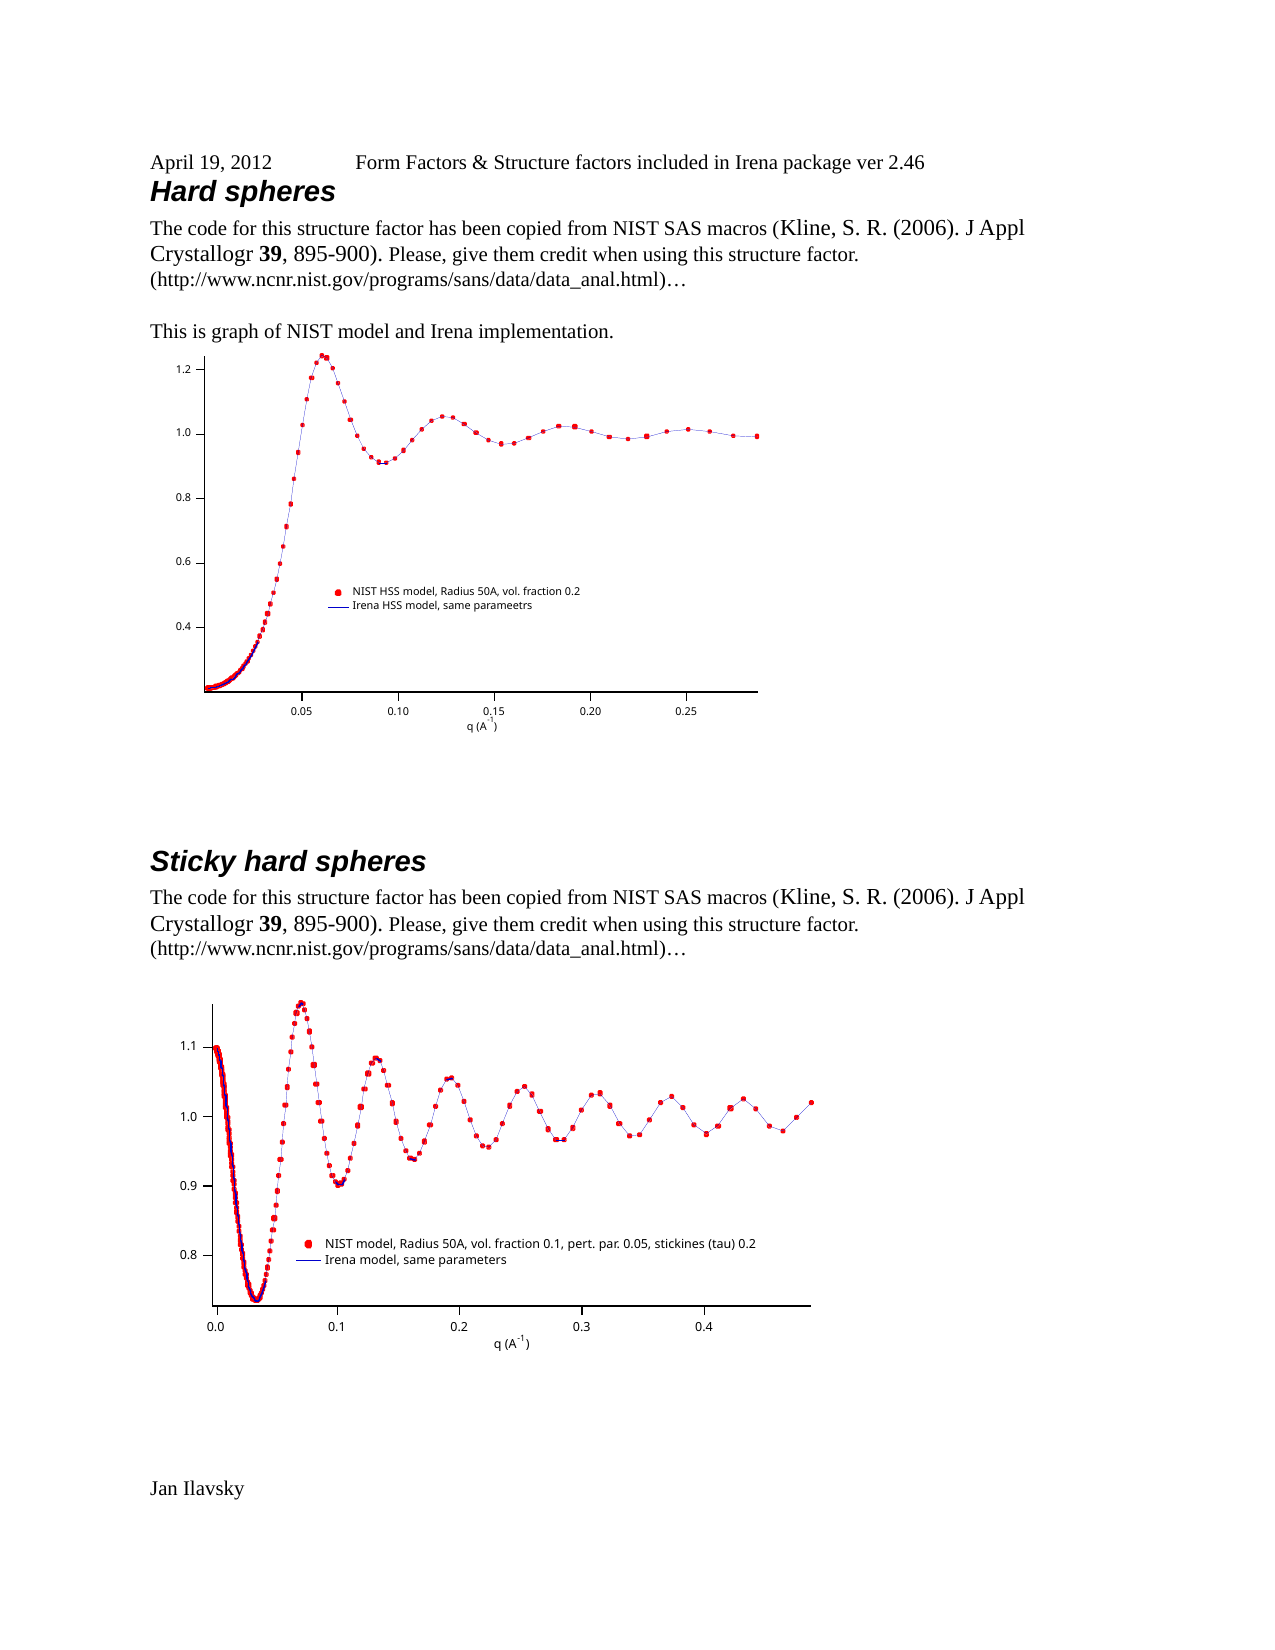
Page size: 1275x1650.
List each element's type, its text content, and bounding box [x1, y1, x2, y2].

subtitle Sticky hard spheres [150, 843, 1125, 877]
text This is graph of NIST model and Irena implementation. [150, 319, 1125, 343]
subtitle Hard spheres [150, 174, 1125, 208]
text The code for this structure factor has been copied from NIST SAS macros (Kline, S. R. (2006). J Appl Crystallogr 39, 895-900). Please, give them credit when using this structure factor. (http://www.ncnr.nist.gov/programs/sans/data/data_anal.html)… [150, 883, 1125, 960]
text The code for this structure factor has been copied from NIST SAS macros (Kline, S. R. (2006). J Appl Crystallogr 39, 895-900). Please, give them credit when using this structure factor. (http://www.ncnr.nist.gov/programs/sans/data/data_anal.html)… [150, 214, 1125, 291]
